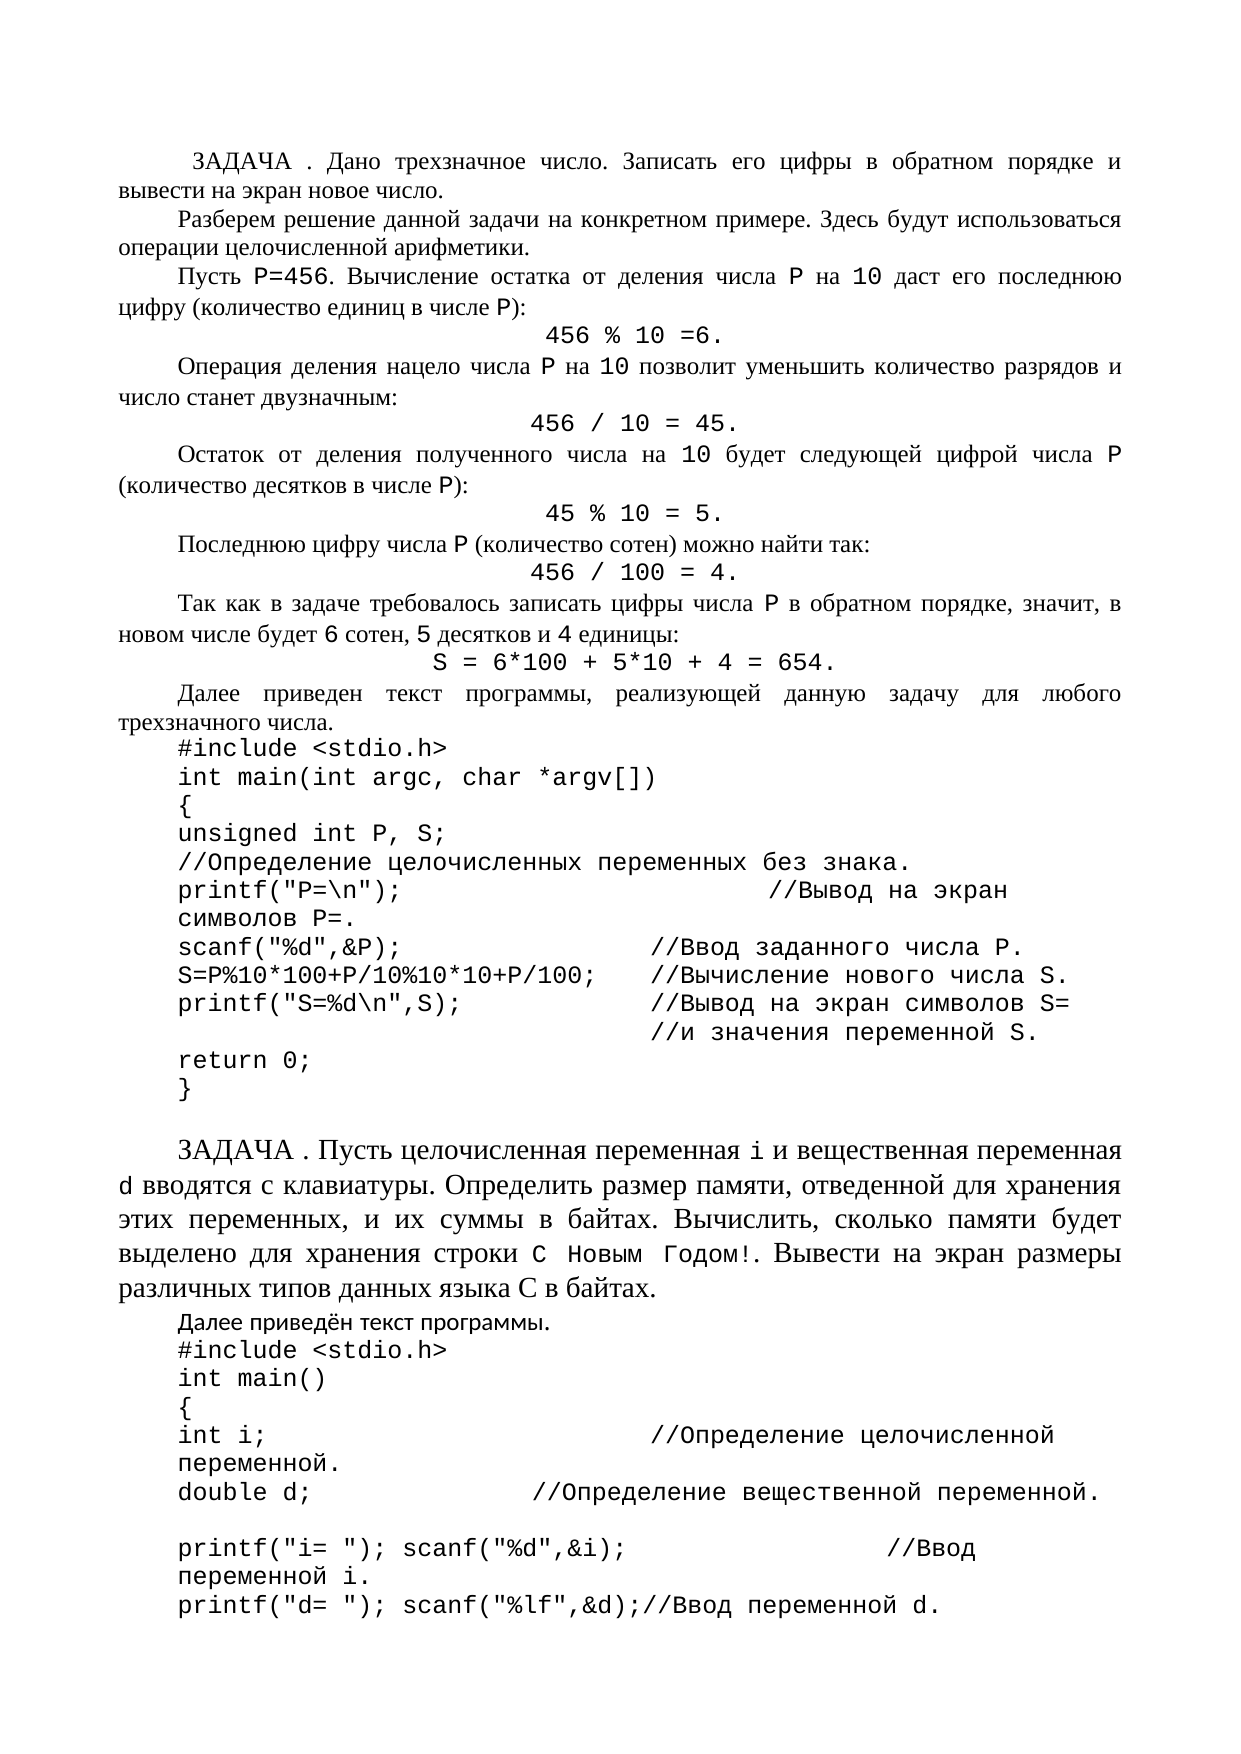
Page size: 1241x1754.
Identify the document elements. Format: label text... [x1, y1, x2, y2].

text #include <stdio.h> [177, 736, 1122, 764]
text S = 6*100 + 5*10 + 4 = 654. [118, 650, 1122, 678]
text Далее приведен текст программы, реализующей данную задачу для любого трехзначного числа. [118, 678, 1122, 736]
text printf("d= "); scanf("%lf",&d);//Ввод переменной d. [177, 1592, 1122, 1621]
text Далее приведён текст программы. [118, 1303, 1122, 1338]
text unsigned int P, S; [177, 821, 1122, 849]
text { [177, 792, 1122, 821]
text printf("i= "); scanf("%d",&i); //Ввод переменной i. [177, 1536, 1122, 1592]
text S=P%10*100+P/10%10*10+P/100; //Вычисление нового числа S. [177, 962, 1122, 991]
text Так как в задаче требовалось записать цифры числа P в обратном порядке, значит, в новом числе будет 6 сотен, 5 десятков и 4 единицы: [118, 588, 1122, 650]
text scanf("%d",&P); //Ввод заданного числа P. [177, 934, 1122, 962]
text Операция деления нацело числа P на 10 позволит уменьшить количество разрядов и число станет двузначным: [118, 351, 1122, 411]
text //и значения переменной S. [177, 1019, 1122, 1047]
text printf("P=\n"); //Вывод на экран символов P=. [177, 877, 1122, 934]
text Разберем решение данной задачи на конкретном примере. Здесь будут использоваться операции целочисленной арифметики. [118, 204, 1122, 261]
text printf("S=%d\n",S); //Вывод на экран символов S= [177, 991, 1122, 1019]
text int main() [177, 1366, 1122, 1394]
text { [177, 1394, 1122, 1423]
text 456 % 10 =6. [118, 323, 1122, 351]
text ЗАДАЧА . Дано трехзначное число. Записать его цифры в обратном порядке и вывести на экран новое число. [118, 146, 1122, 204]
text return 0; [177, 1047, 1122, 1076]
text //Определение целочисленных переменных без знака. [177, 849, 1122, 877]
text Остаток от деления полученного числа на 10 будет следующей цифрой числа P (количество десятков в числе P): [118, 439, 1122, 501]
text Последнюю цифру числа P (количество сотен) можно найти так: [118, 529, 1122, 560]
text int i; //Определение целочисленной переменной. [177, 1423, 1122, 1479]
text double d; //Определение вещественной переменной. [177, 1479, 1122, 1508]
text 456 / 100 = 4. [118, 560, 1122, 588]
text 45 % 10 = 5. [118, 501, 1122, 529]
text ЗАДАЧА . Пусть целочисленная переменная i и вещественная переменная d вводятся с клавиатуры. Определить размер памяти, отведенной для хранения этих переменных, и их суммы в байтах. Вычислить, сколько памяти будет выделено для хранения строки С Новым Годом!. Вывести на экран размеры различных типов данных языка С в байтах. [118, 1132, 1122, 1303]
text #include <stdio.h> [177, 1338, 1122, 1366]
text int main(int argc, char *argv[]) [177, 764, 1122, 792]
text 456 / 10 = 45. [118, 411, 1122, 439]
text Пусть P=456. Вычисление остатка от деления числа P на 10 даст его последнюю цифру (количество единиц в числе P): [118, 261, 1122, 323]
text } [177, 1076, 1122, 1104]
